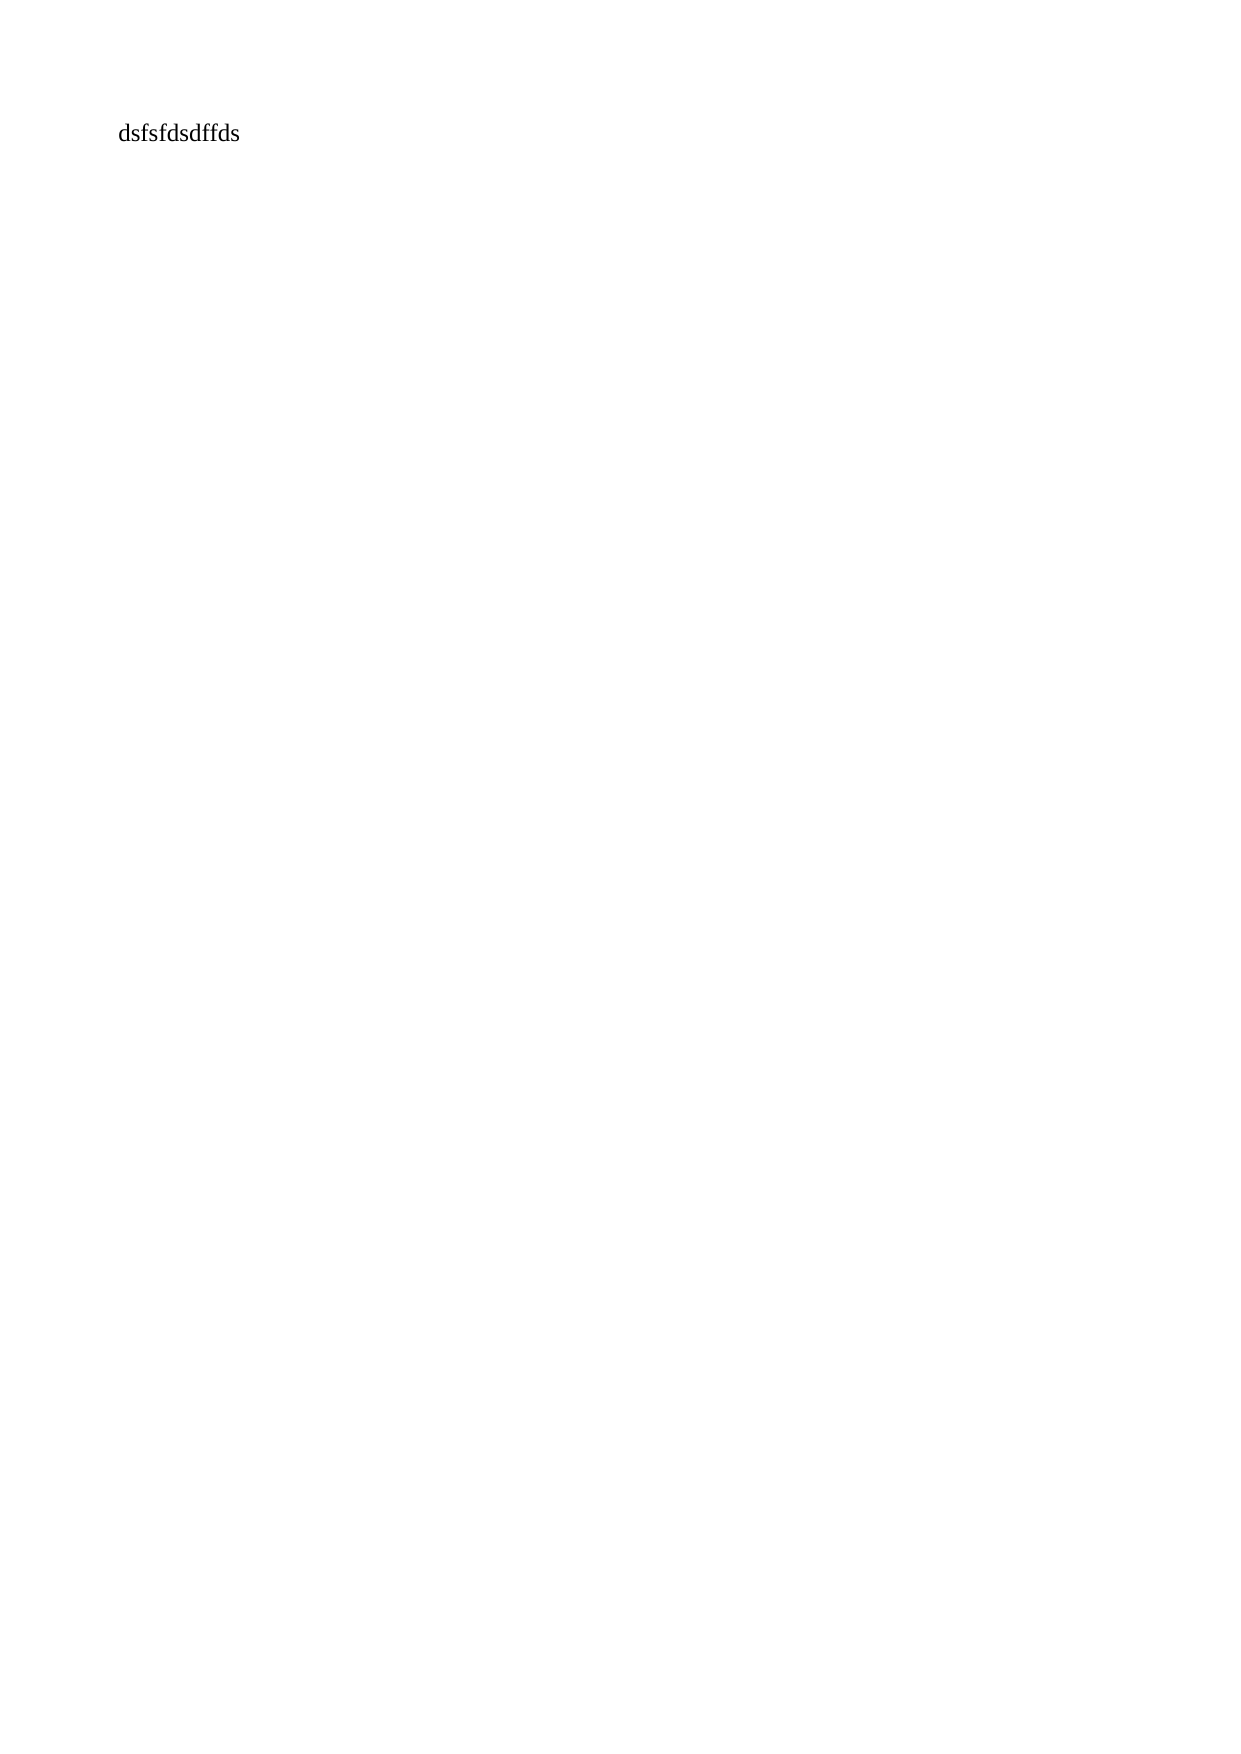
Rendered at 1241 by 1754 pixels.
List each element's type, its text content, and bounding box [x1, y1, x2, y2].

text dsfsfdsdffds [118, 118, 1122, 147]
